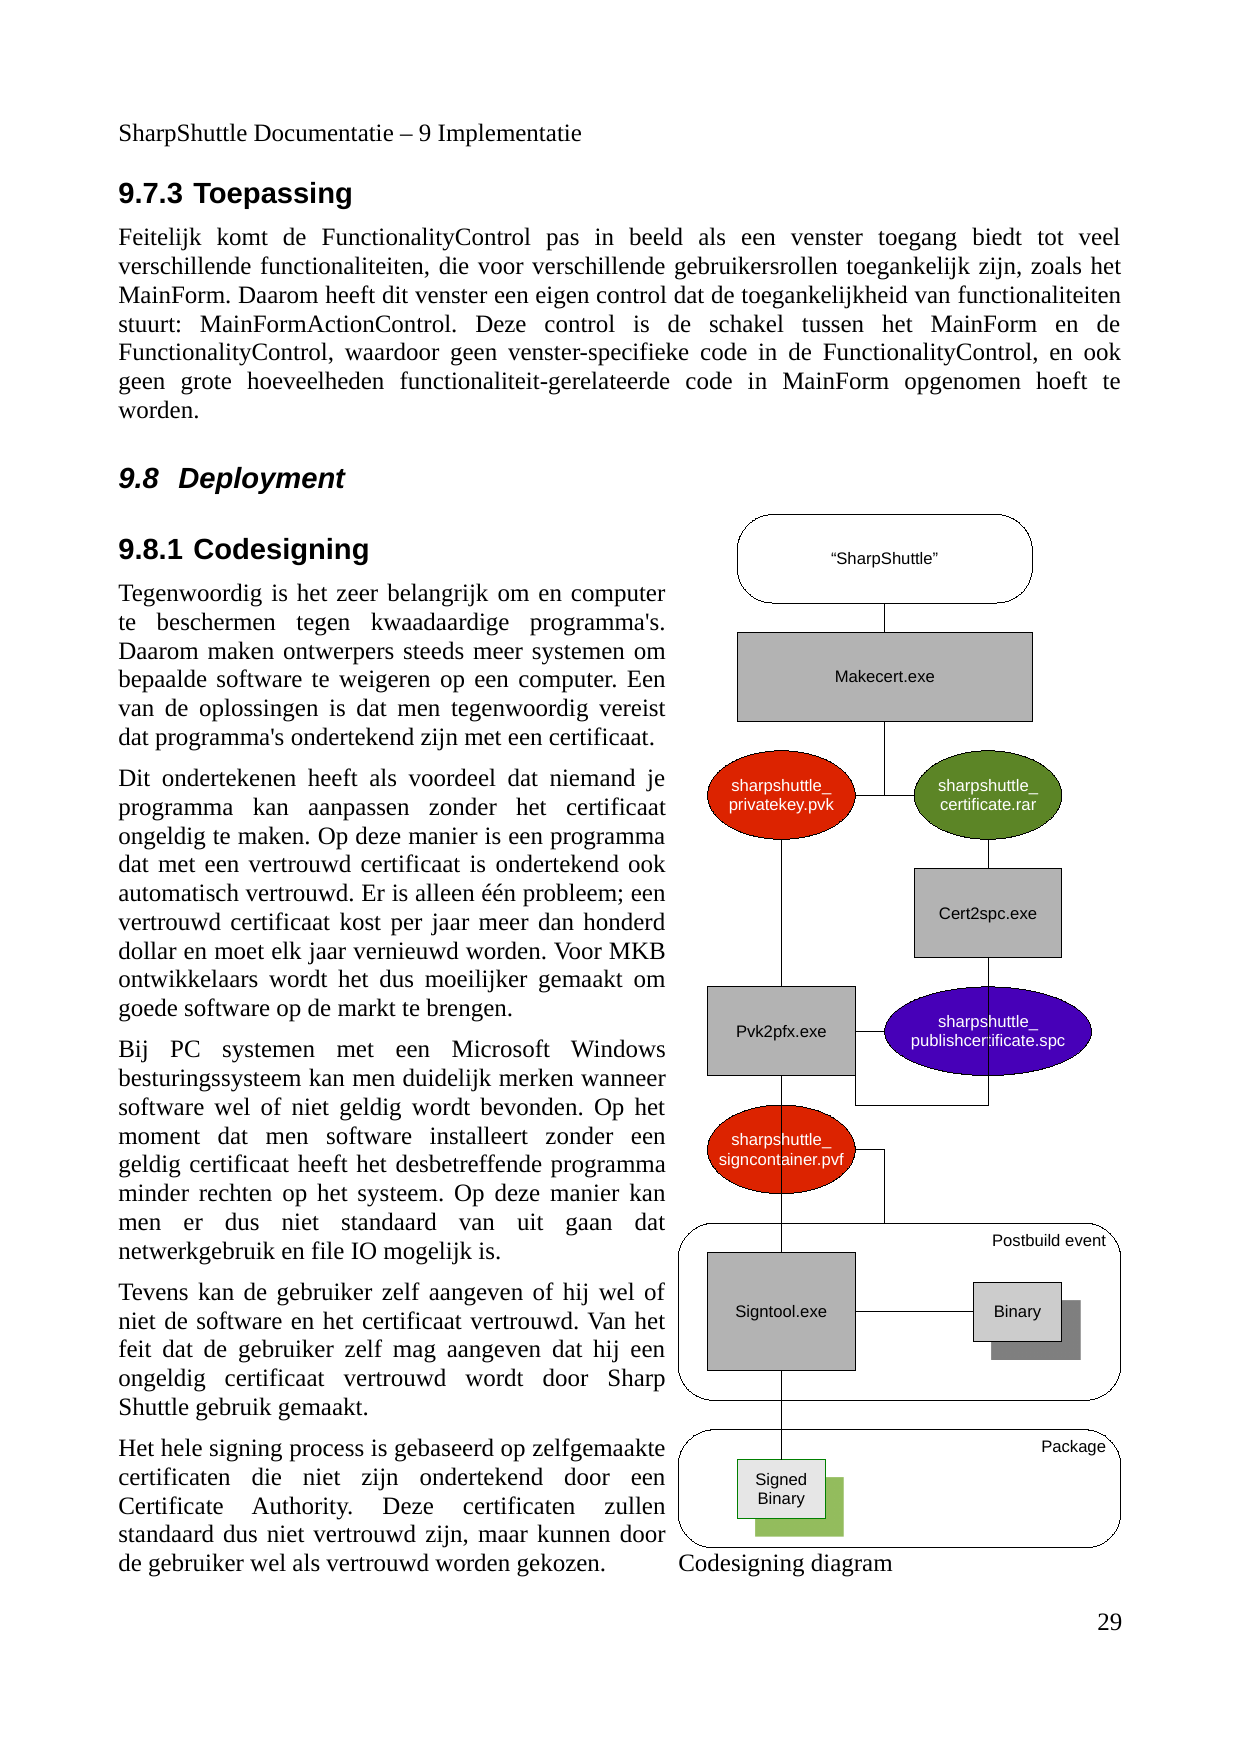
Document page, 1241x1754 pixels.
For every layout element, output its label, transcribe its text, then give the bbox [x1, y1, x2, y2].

text Codesigning diagram [678, 1548, 1121, 1577]
subtitle Toepassing [118, 176, 1122, 210]
text Tegenwoordig is het zeer belangrijk om en computer te beschermen tegen kwaadaardige programma's. Daarom maken ontwerpers steeds meer systemen om bepaalde software te weigeren op een computer. Een van de oplossingen is dat men tegenwoordig vereist dat programma's ondertekend zijn met een certificaat. [118, 578, 678, 751]
subtitle Codesigning [118, 532, 678, 566]
text Feitelijk komt de FunctionalityControl pas in beeld als een venster toegang biedt tot veel verschillende functionaliteiten, die voor verschillende gebruikersrollen toegankelijk zijn, zoals het MainForm. Daarom heeft dit venster een eigen control dat de toegankelijkheid van functionaliteiten stuurt: MainFormActionControl. Deze control is de schakel tussen het MainForm en de FunctionalityControl, waardoor geen venster-specifieke code in de FunctionalityControl, en ook geen grote hoeveelheden functionaliteit-gerelateerde code in MainForm opgenomen hoeft te worden. [118, 222, 1122, 424]
text Het hele signing process is gebaseerd op zelfgemaakte certificaten die niet zijn ondertekend door een Certificate Authority. Deze certificaten zullen standaard dus niet vertrouwd zijn, maar kunnen door de gebruiker wel als vertrouwd worden gekozen. [118, 1433, 678, 1577]
subtitle Deployment [118, 461, 1122, 495]
text Tevens kan de gebruiker zelf aangeven of hij wel of niet de software en het certificaat vertrouwd. Van het feit dat de gebruiker zelf mag aangeven dat hij een ongeldig certificaat vertrouwd wordt door Sharp Shuttle gebruik gemaakt. [118, 1277, 678, 1421]
text Bij PC systemen met een Microsoft Windows besturingssysteem kan men duidelijk merken wanneer software wel of niet geldig wordt bevonden. Op het moment dat men software installeert zonder een geldig certificaat heeft het desbetreffende programma minder rechten op het systeem. Op deze manier kan men er dus niet standaard van uit gaan dat netwerkgebruik en file IO mogelijk is. [118, 1034, 678, 1264]
text Dit ondertekenen heeft als voordeel dat niemand je programma kan aanpassen zonder het certificaat ongeldig te maken. Op deze manier is een programma dat met een vertrouwd certificaat is ondertekend ook automatisch vertrouwd. Er is alleen één probleem; een vertrouwd certificaat kost per jaar meer dan honderd dollar en moet elk jaar vernieuwd worden. Voor MKB ontwikkelaars wordt het dus moeilijker gemaakt om goede software op de markt te brengen. [118, 763, 678, 1022]
